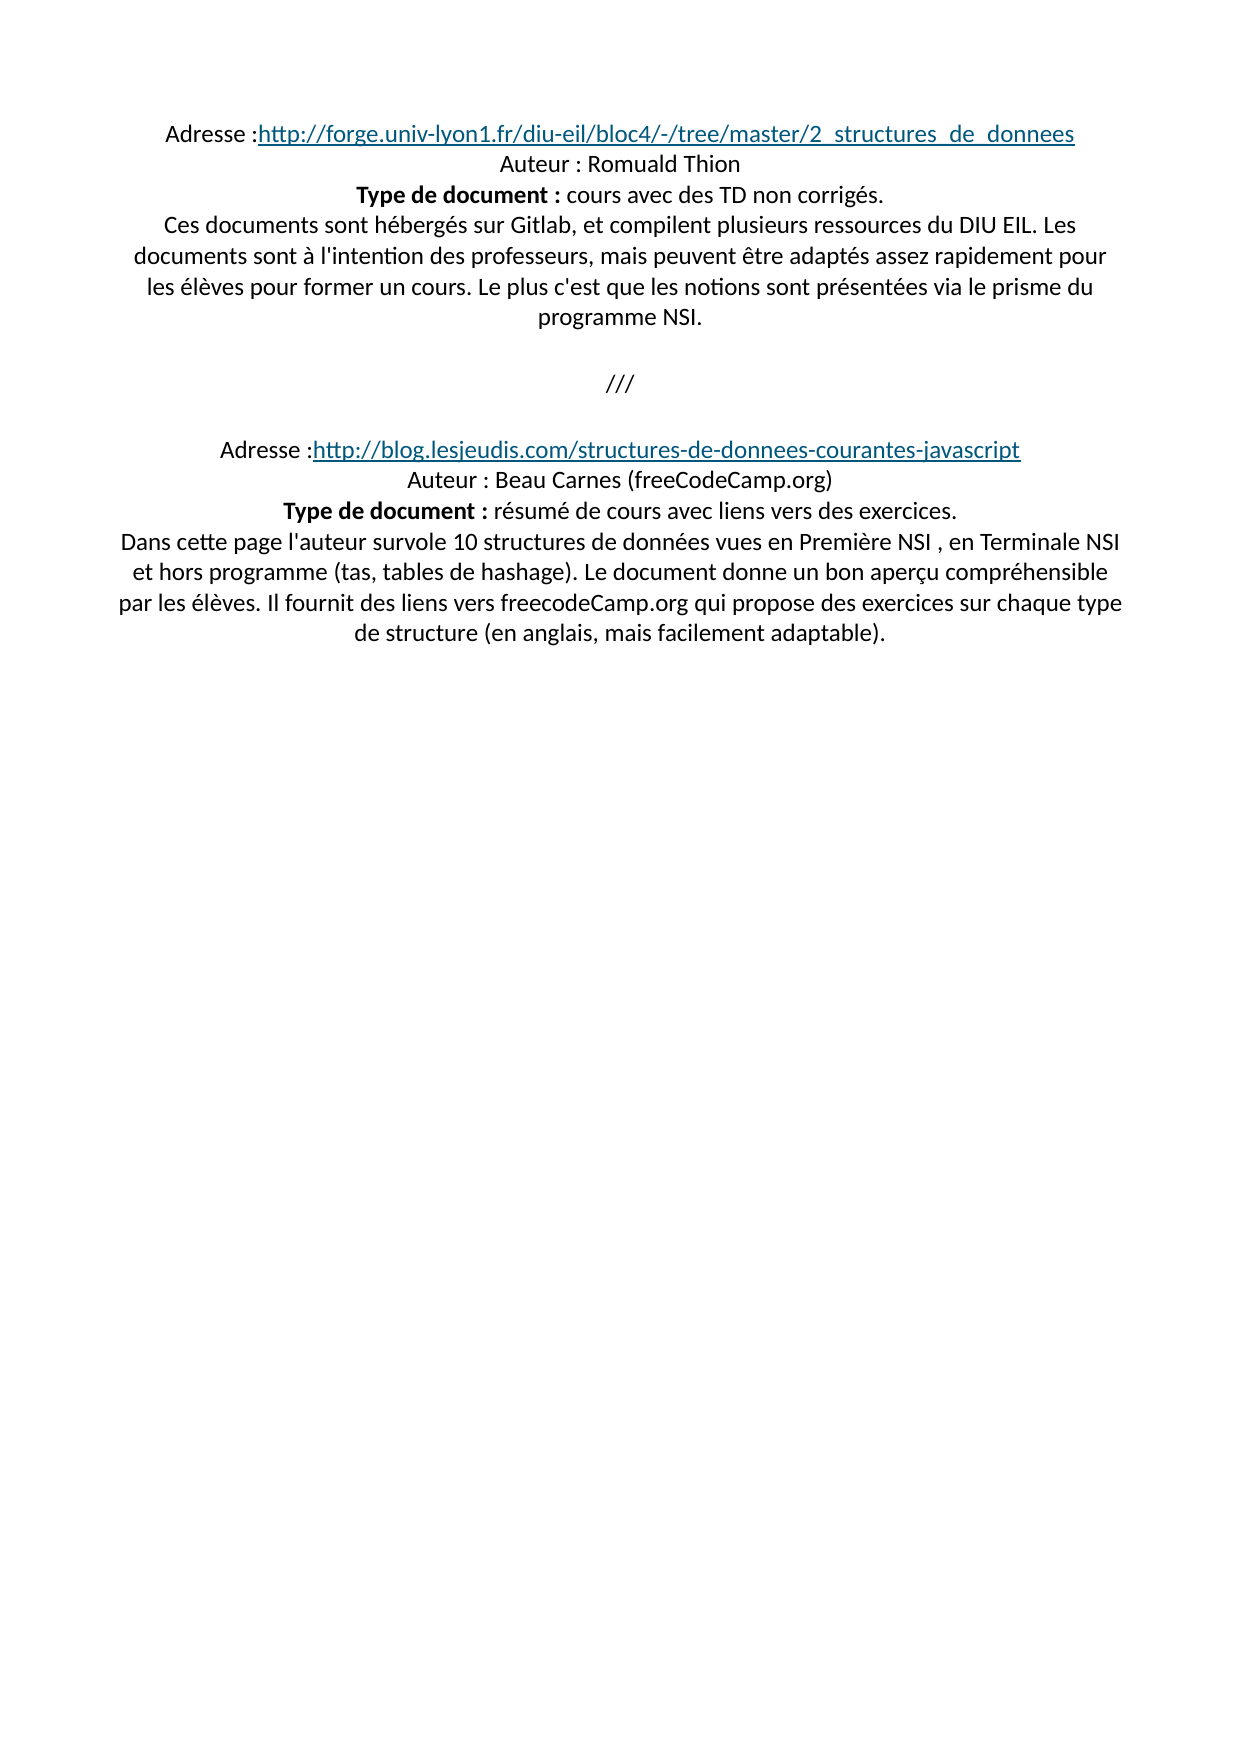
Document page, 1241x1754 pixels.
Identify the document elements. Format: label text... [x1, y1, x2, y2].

text Adresse :http://forge.univ-lyon1.fr/diu-eil/bloc4/-/tree/master/2_structures_de_donnees [118, 118, 1122, 149]
text /// [118, 368, 1122, 398]
text Auteur : Beau Carnes (freeCodeCamp.org) Type de document : résumé de cours avec liens vers des exercices. Dans cette page l'auteur survole 10 structures de données vues en Première NSI , en Terminale NSI et hors programme (tas, tables de hashage). Le document donne un bon aperçu compréhensible par les élèves. Il fournit des liens vers freecodeCamp.org qui propose des exercices sur chaque type de structure (en anglais, mais facilement adaptable). [118, 465, 1122, 648]
text Adresse :http://blog.lesjeudis.com/structures-de-donnees-courantes-javascript [118, 434, 1122, 465]
text Auteur : Romuald Thion Type de document : cours avec des TD non corrigés. Ces documents sont hébergés sur Gitlab, et compilent plusieurs ressources du DIU EIL. Les documents sont à l'intention des professeurs, mais peuvent être adaptés assez rapidement pour les élèves pour former un cours. Le plus c'est que les notions sont présentées via le prisme du programme NSI. [118, 149, 1122, 332]
